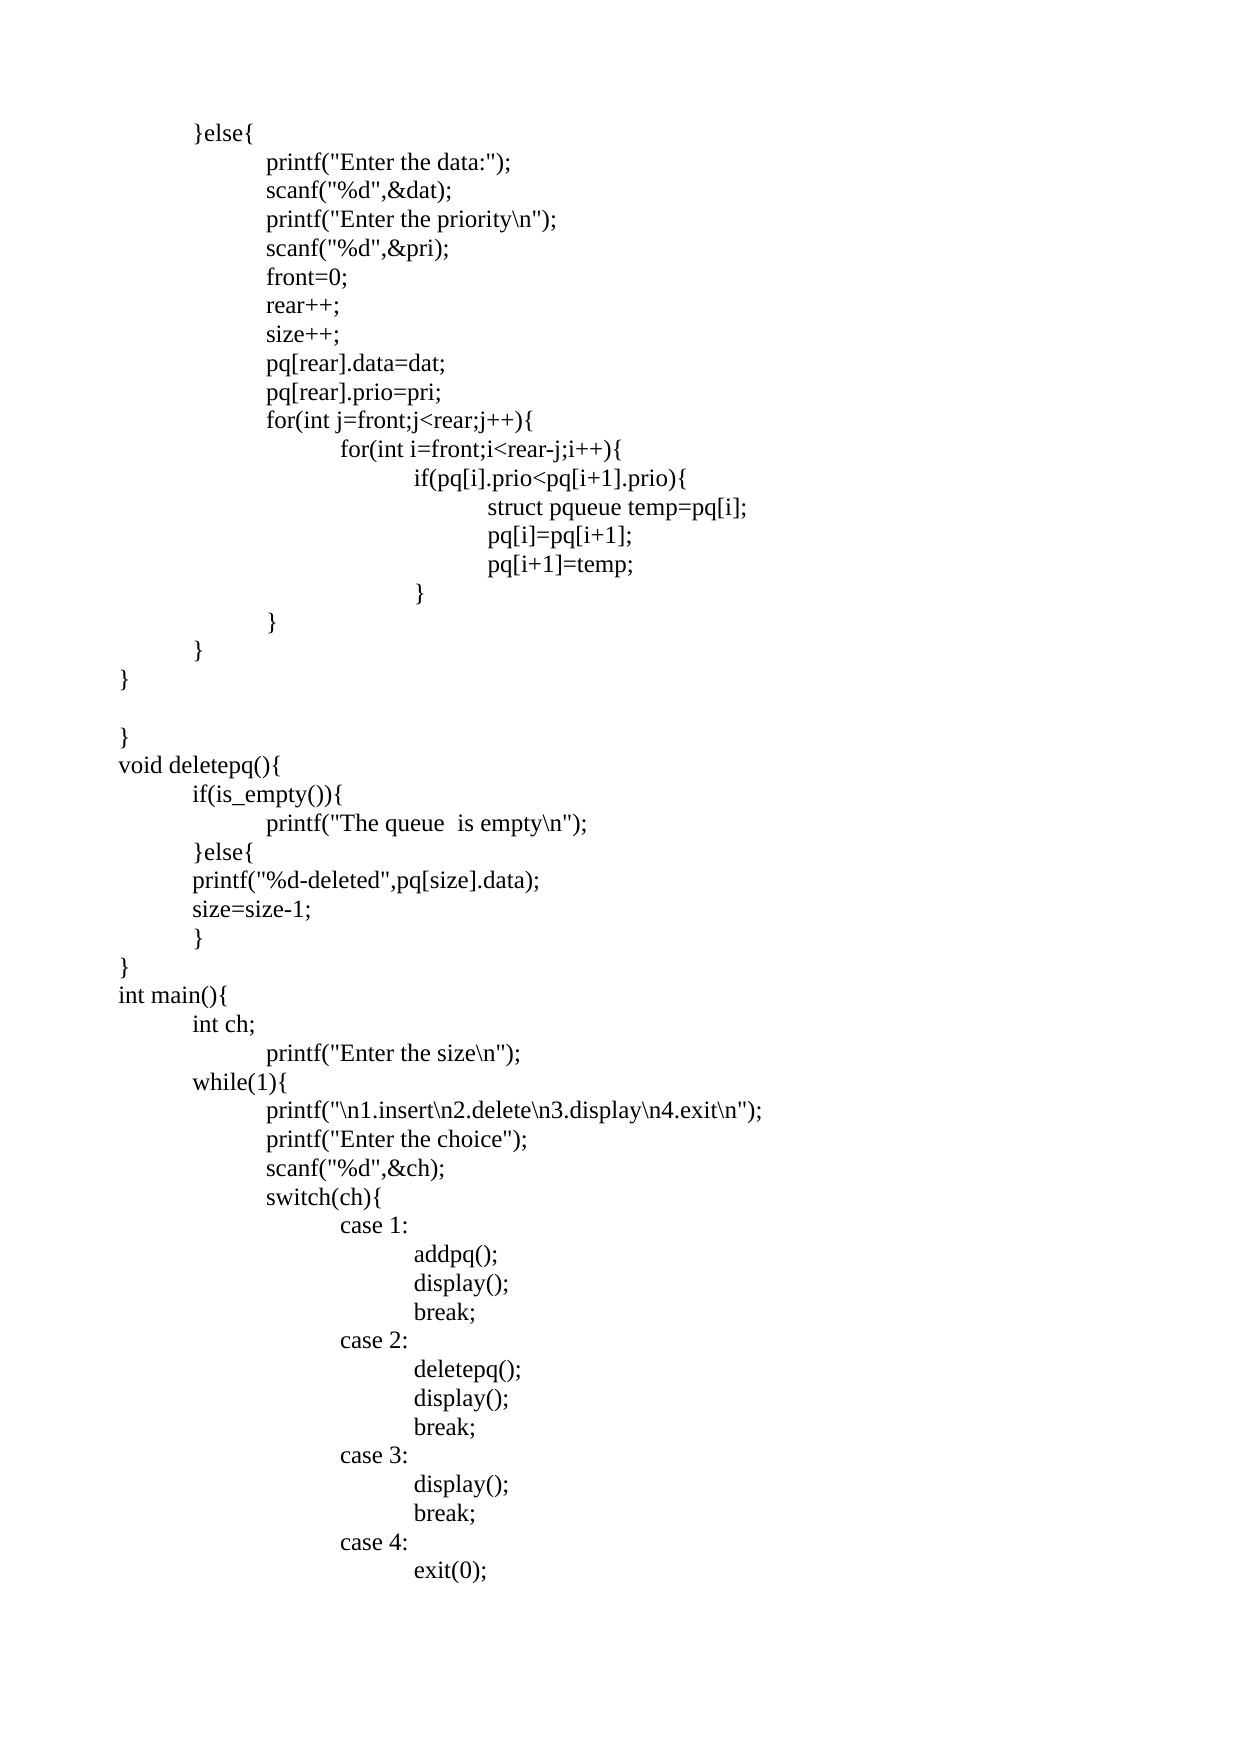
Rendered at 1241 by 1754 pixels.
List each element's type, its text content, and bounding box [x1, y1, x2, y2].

text scanf("%d",&dat); [118, 176, 1122, 204]
text printf("Enter the size\n"); [118, 1038, 1122, 1067]
text break; [118, 1412, 1122, 1441]
text addpq(); [118, 1239, 1122, 1268]
text for(int j=front;j<rear;j++){ [118, 406, 1122, 434]
text exit(0); [118, 1556, 1122, 1584]
text if(pq[i].prio<pq[i+1].prio){ [118, 463, 1122, 492]
text } [118, 952, 1122, 981]
text scanf("%d",&pri); [118, 233, 1122, 262]
text printf("Enter the data:"); [118, 147, 1122, 176]
text pq[i]=pq[i+1]; [118, 521, 1122, 549]
text size++; [118, 319, 1122, 348]
text display(); [118, 1469, 1122, 1498]
text case 4: [118, 1527, 1122, 1556]
text int ch; [118, 1009, 1122, 1038]
text deletepq(); [118, 1354, 1122, 1383]
text }else{ [118, 118, 1122, 147]
text } [118, 923, 1122, 952]
text case 1: [118, 1211, 1122, 1239]
text break; [118, 1498, 1122, 1527]
text } [118, 578, 1122, 607]
text scanf("%d",&ch); [118, 1153, 1122, 1182]
text break; [118, 1297, 1122, 1326]
text while(1){ [118, 1067, 1122, 1096]
text } [118, 722, 1122, 751]
text printf("Enter the choice"); [118, 1124, 1122, 1153]
text case 3: [118, 1441, 1122, 1469]
text switch(ch){ [118, 1182, 1122, 1211]
text int main(){ [118, 981, 1122, 1009]
text pq[rear].prio=pri; [118, 377, 1122, 406]
text printf("\n1.insert\n2.delete\n3.display\n4.exit\n"); [118, 1096, 1122, 1124]
text front=0; [118, 262, 1122, 291]
text } [118, 636, 1122, 664]
text printf("Enter the priority\n"); [118, 204, 1122, 233]
text printf("%d-deleted",pq[size].data); [118, 866, 1122, 894]
text pq[rear].data=dat; [118, 348, 1122, 377]
text case 2: [118, 1326, 1122, 1354]
text for(int i=front;i<rear-j;i++){ [118, 434, 1122, 463]
text rear++; [118, 291, 1122, 319]
text } [118, 664, 1122, 693]
text } [118, 607, 1122, 636]
text struct pqueue temp=pq[i]; [118, 492, 1122, 521]
text if(is_empty()){ [118, 779, 1122, 808]
text printf("The queue is empty\n"); [118, 808, 1122, 837]
text display(); [118, 1383, 1122, 1412]
text display(); [118, 1268, 1122, 1297]
text void deletepq(){ [118, 751, 1122, 779]
text size=size-1; [118, 894, 1122, 923]
text }else{ [118, 837, 1122, 866]
text pq[i+1]=temp; [118, 549, 1122, 578]
